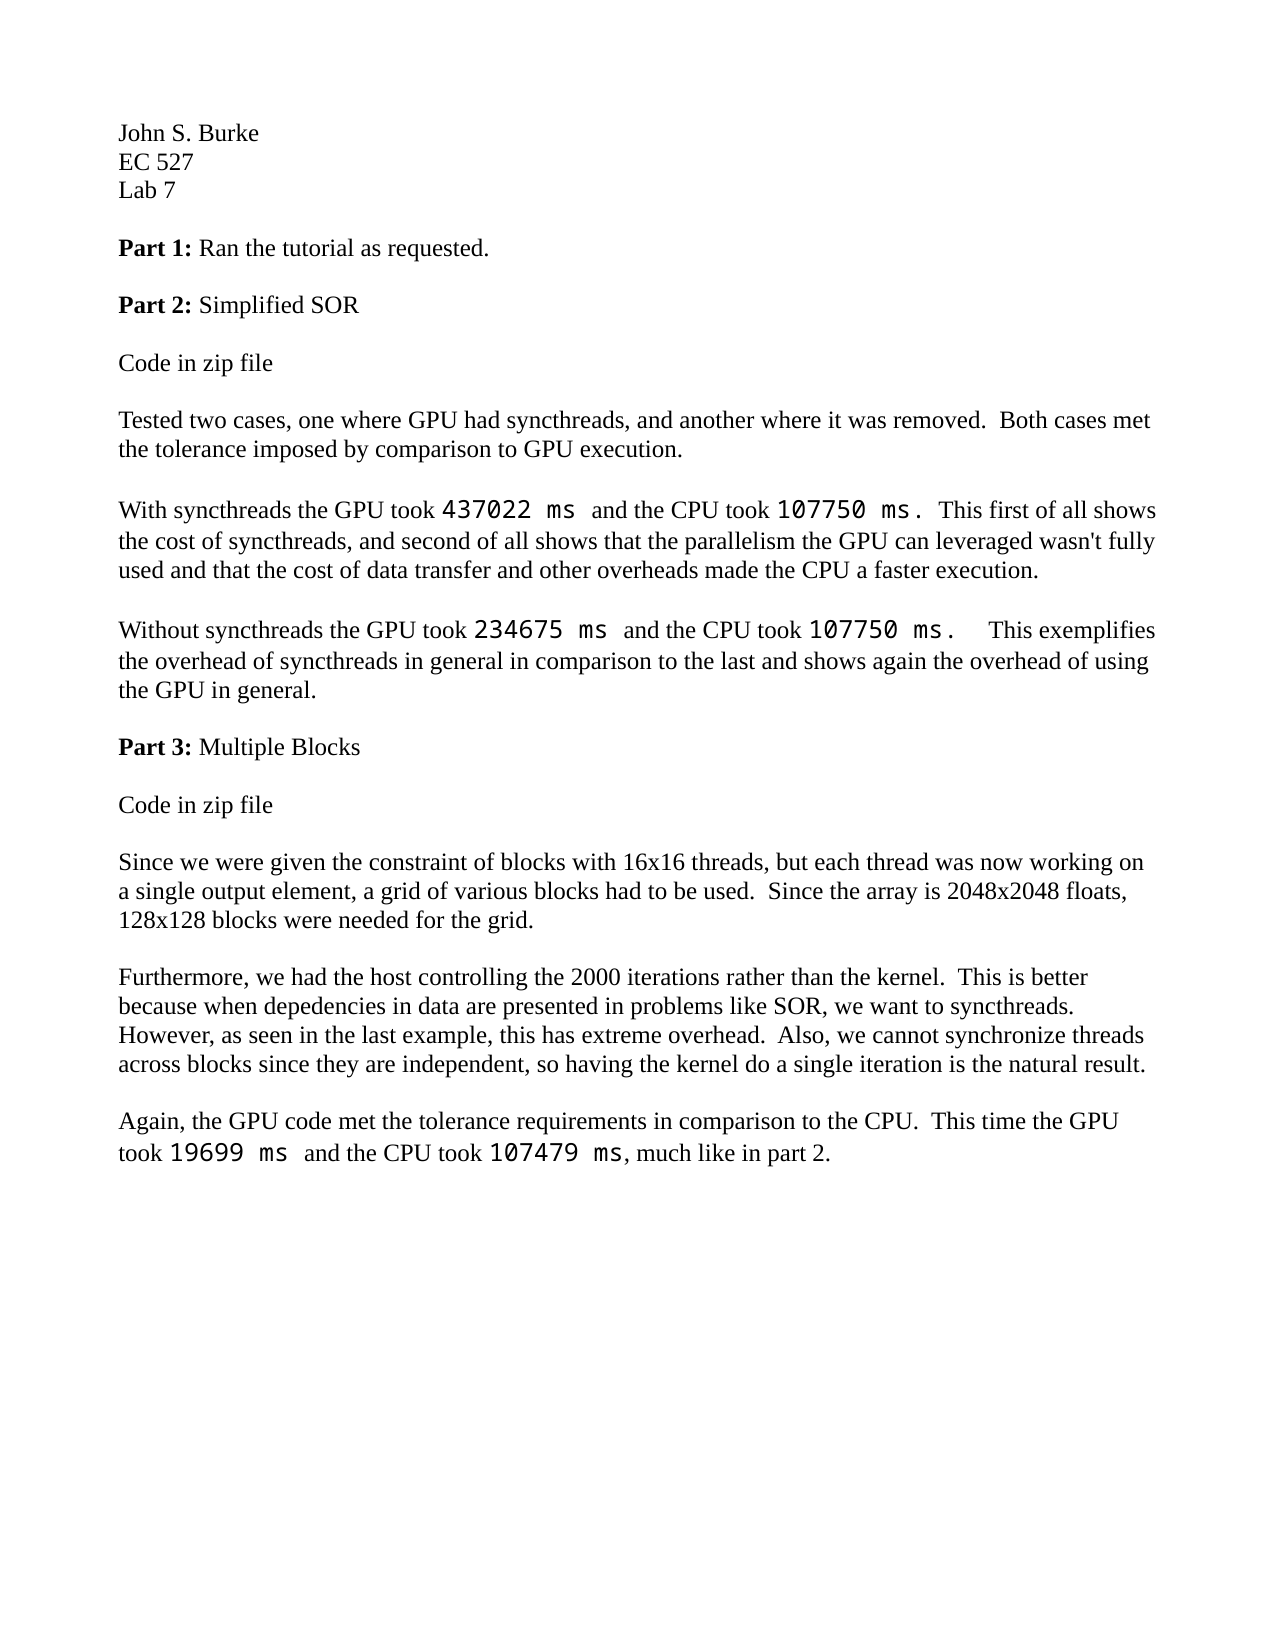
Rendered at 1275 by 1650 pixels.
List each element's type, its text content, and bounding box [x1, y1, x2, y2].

text John S. Burke [118, 118, 1157, 147]
text With syncthreads the GPU took 437022 ms and the CPU took 107750 ms. This first of all shows the cost of syncthreads, and second of all shows that the parallelism the GPU can leveraged wasn't fully used and that the cost of data transfer and other overheads made the CPU a faster execution. [118, 492, 1157, 583]
text Furthermore, we had the host controlling the 2000 iterations rather than the kernel. This is better because when depedencies in data are presented in problems like SOR, we want to syncthreads. However, as seen in the last example, this has extreme overhead. Also, we cannot synchronize threads across blocks since they are independent, so having the kernel do a single iteration is the natural result. [118, 962, 1157, 1077]
text Again, the GPU code met the tolerance requirements in comparison to the CPU. This time the GPU took 19699 ms and the CPU took 107479 ms, much like in part 2. [118, 1106, 1157, 1169]
text Part 3: Multiple Blocks [118, 732, 1157, 761]
text Code in zip file [118, 790, 1157, 819]
text Code in zip file [118, 348, 1157, 377]
text Since we were given the constraint of blocks with 16x16 threads, but each thread was now working on a single output element, a grid of various blocks had to be used. Since the array is 2048x2048 floats, 128x128 blocks were needed for the grid. [118, 847, 1157, 934]
text EC 527 [118, 147, 1157, 176]
text Without syncthreads the GPU took 234675 ms and the CPU took 107750 ms. This exemplifies the overhead of syncthreads in general in comparison to the last and shows again the overhead of using the GPU in general. [118, 612, 1157, 704]
text Lab 7 [118, 176, 1157, 204]
text Tested two cases, one where GPU had syncthreads, and another where it was removed. Both cases met the tolerance imposed by comparison to GPU execution. [118, 406, 1157, 463]
text Part 1: Ran the tutorial as requested. [118, 233, 1157, 262]
text Part 2: Simplified SOR [118, 291, 1157, 319]
